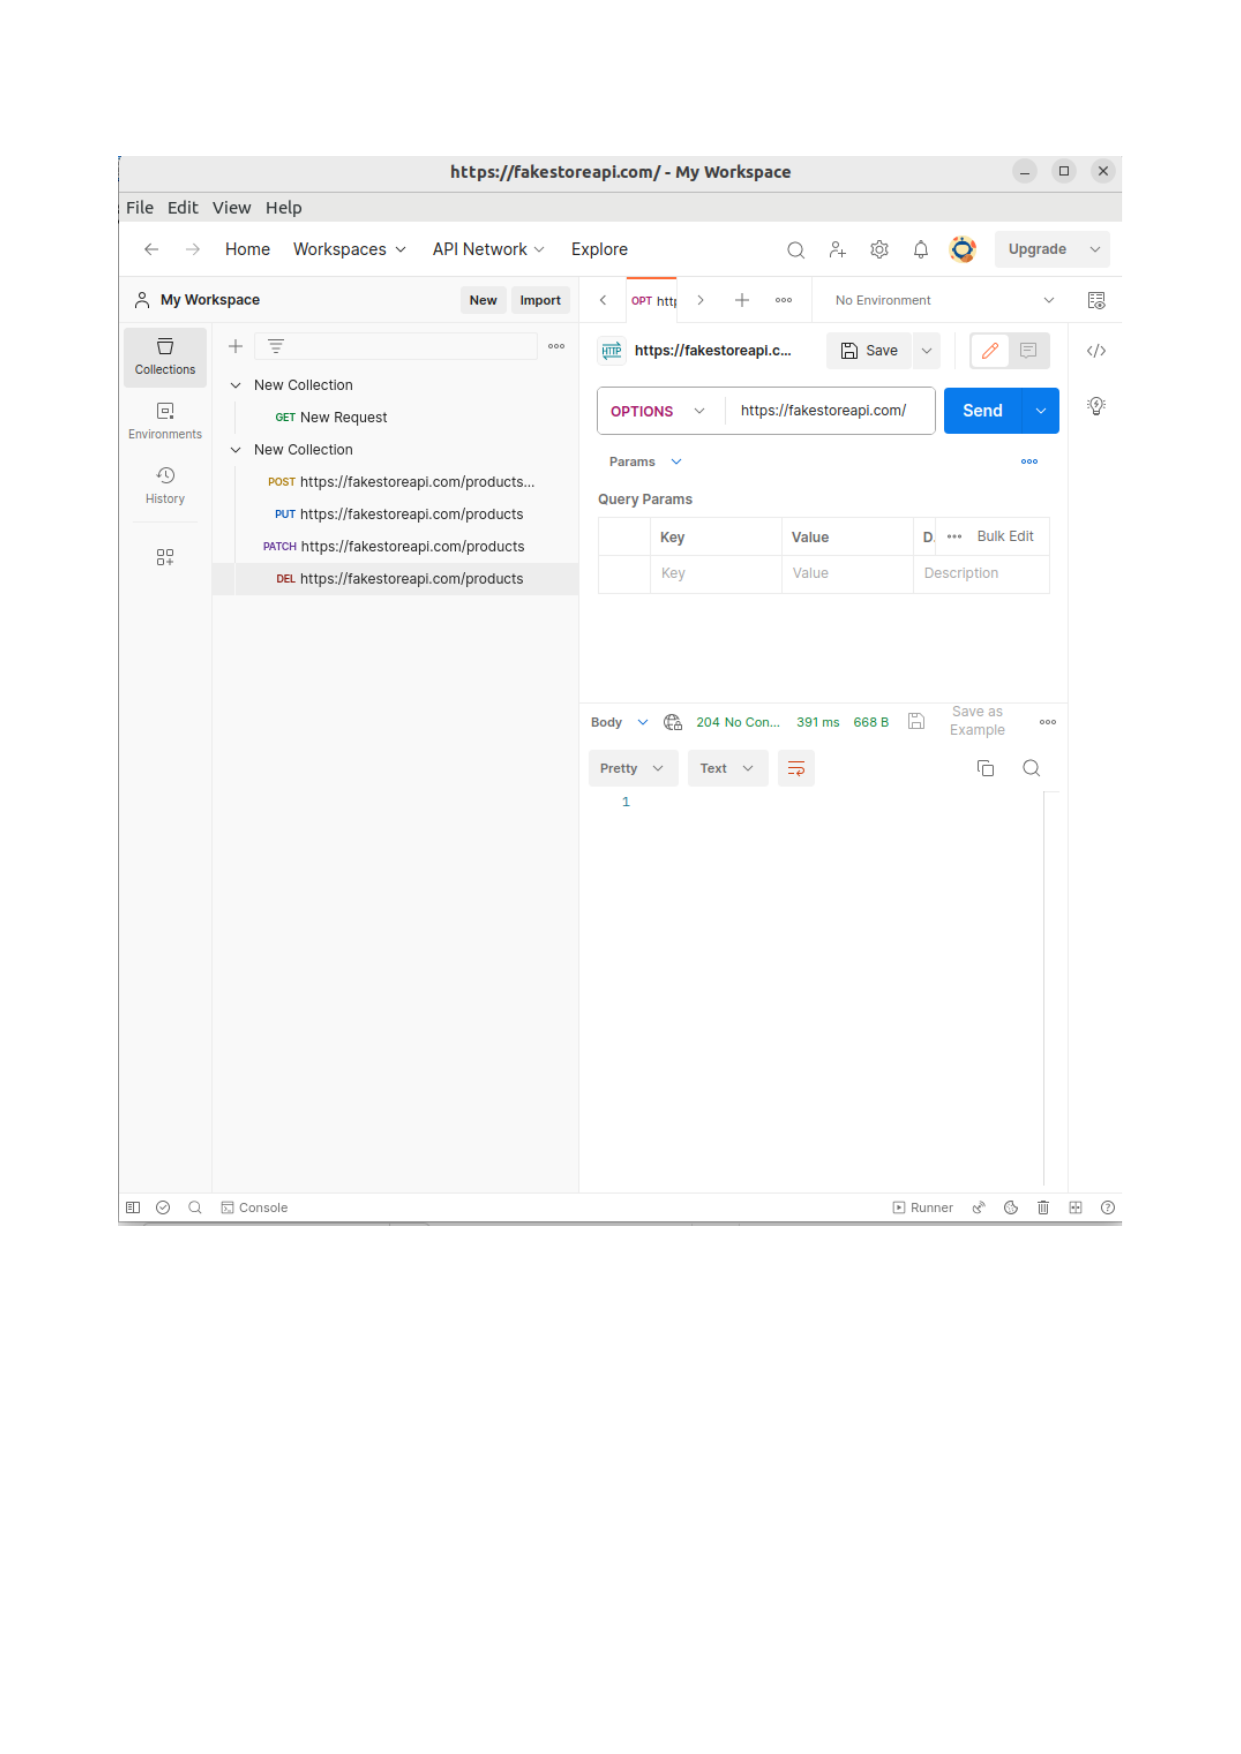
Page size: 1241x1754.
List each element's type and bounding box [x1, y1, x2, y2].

picture [118, 156, 1123, 1226]
